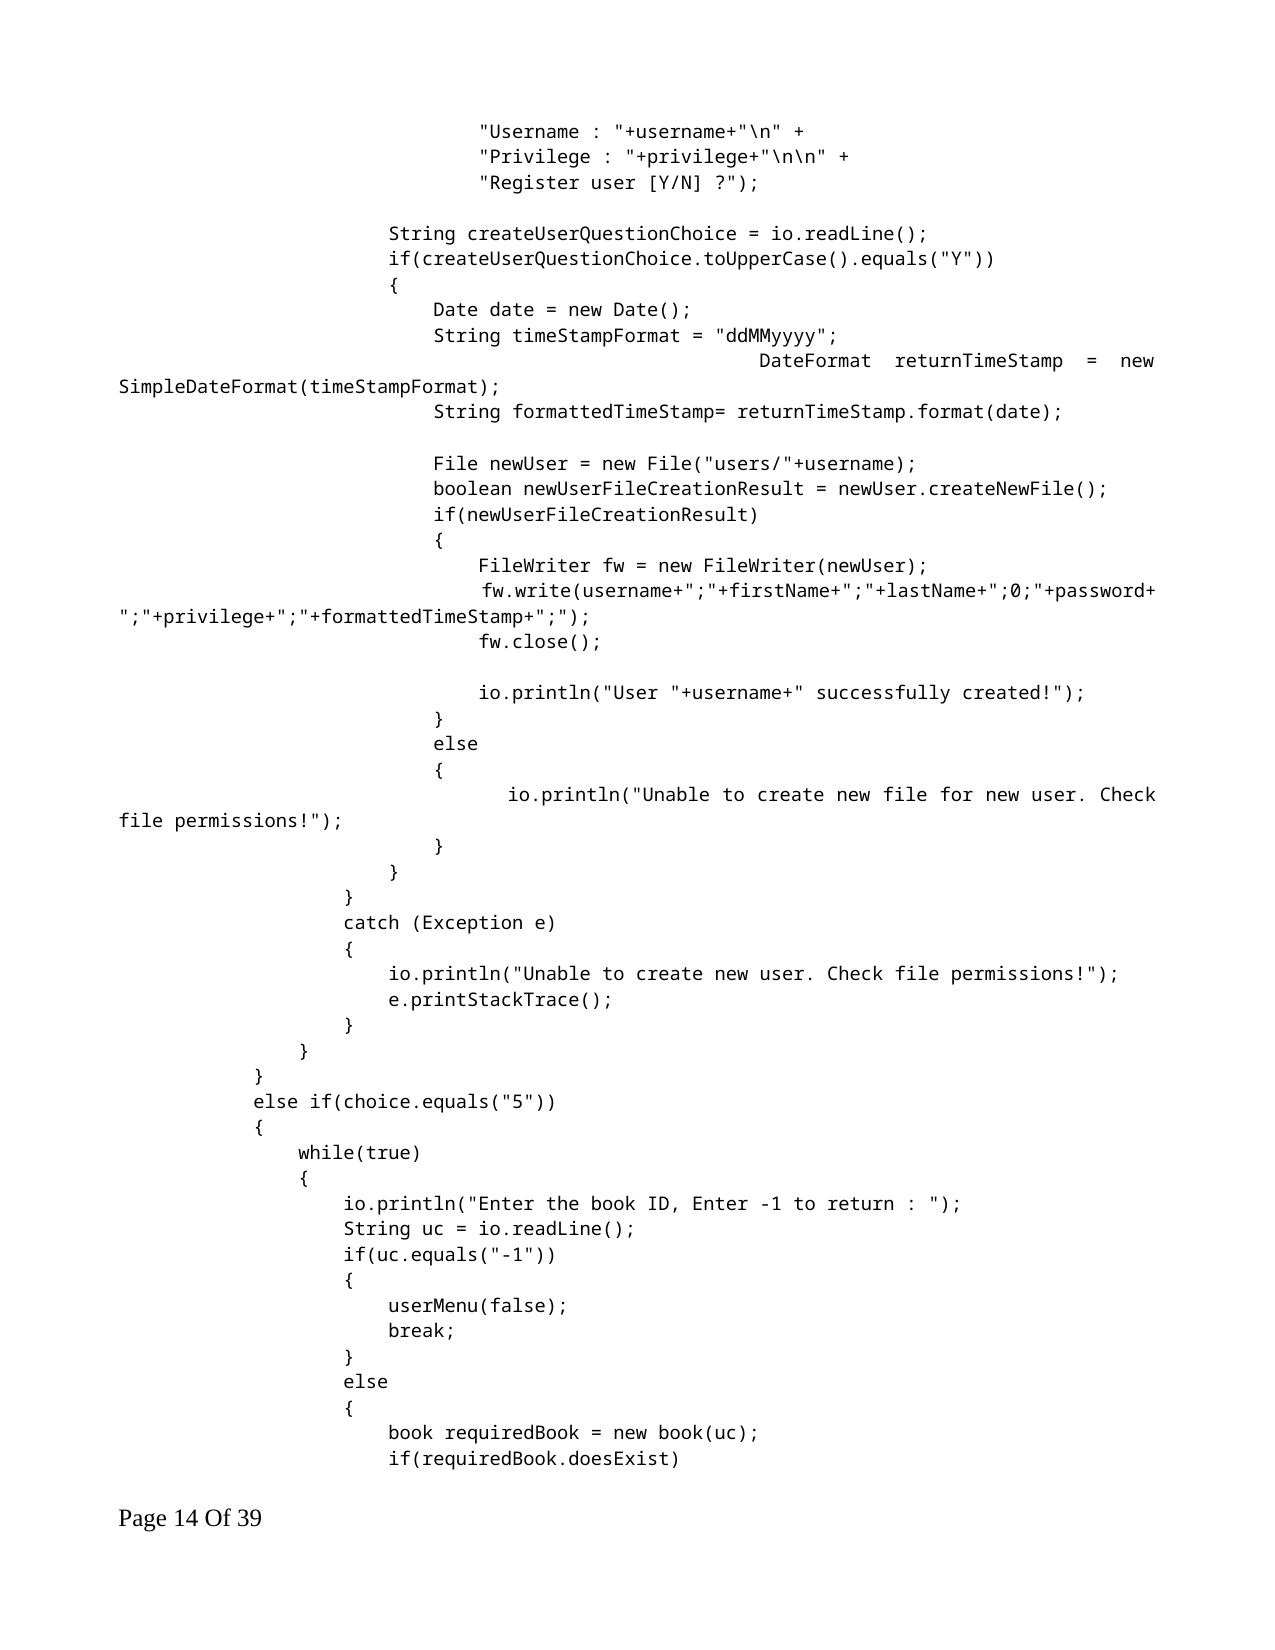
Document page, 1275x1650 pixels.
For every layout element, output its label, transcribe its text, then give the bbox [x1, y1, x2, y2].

text File newUser = new File("users/"+username); [118, 450, 1157, 475]
text } [118, 884, 1157, 909]
text FileWriter fw = new FileWriter(newUser); [118, 552, 1157, 577]
text else if(choice.equals("5")) [118, 1088, 1157, 1113]
text } [118, 833, 1157, 858]
text String timeStampFormat = "ddMMyyyy"; [118, 322, 1157, 348]
text { [118, 1267, 1157, 1292]
text boolean newUserFileCreationResult = newUser.createNewFile(); [118, 475, 1157, 501]
text e.printStackTrace(); [118, 986, 1157, 1011]
text { [118, 935, 1157, 960]
text while(true) [118, 1139, 1157, 1164]
text String uc = io.readLine(); [118, 1216, 1157, 1241]
text "Username : "+username+"\n" + [118, 118, 1157, 144]
text book requiredBook = new book(uc); [118, 1420, 1157, 1445]
text else [118, 731, 1157, 756]
text fw.close(); [118, 628, 1157, 654]
text } [118, 1343, 1157, 1369]
text io.println("Enter the book ID, Enter -1 to return : "); [118, 1190, 1157, 1216]
text if(newUserFileCreationResult) [118, 501, 1157, 526]
text } [118, 705, 1157, 731]
text { [118, 756, 1157, 782]
text if(uc.equals("-1")) [118, 1241, 1157, 1267]
text { [118, 1394, 1157, 1420]
text String createUserQuestionChoice = io.readLine(); [118, 220, 1157, 246]
text { [118, 1113, 1157, 1139]
text "Register user [Y/N] ?"); [118, 169, 1157, 195]
text io.println("User "+username+" successfully created!"); [118, 679, 1157, 705]
text String formattedTimeStamp= returnTimeStamp.format(date); [118, 399, 1157, 424]
text if(createUserQuestionChoice.toUpperCase().equals("Y")) [118, 246, 1157, 271]
text userMenu(false); [118, 1292, 1157, 1318]
text { [118, 1164, 1157, 1190]
text "Privilege : "+privilege+"\n\n" + [118, 144, 1157, 169]
text Date date = new Date(); [118, 297, 1157, 322]
text if(requiredBook.doesExist) [118, 1445, 1157, 1471]
text fw.write(username+";"+firstName+";"+lastName+";0;"+password+";"+privilege+";"+formattedTimeStamp+";"); [118, 577, 1157, 628]
text else [118, 1369, 1157, 1394]
text break; [118, 1318, 1157, 1343]
text } [118, 858, 1157, 884]
text { [118, 526, 1157, 552]
text DateFormat returnTimeStamp = new SimpleDateFormat(timeStampFormat); [118, 348, 1157, 399]
text } [118, 1062, 1157, 1088]
text } [118, 1011, 1157, 1037]
text catch (Exception e) [118, 909, 1157, 935]
text } [118, 1037, 1157, 1062]
text io.println("Unable to create new user. Check file permissions!"); [118, 960, 1157, 986]
text { [118, 271, 1157, 297]
text io.println("Unable to create new file for new user. Check file permissions!"); [118, 782, 1157, 833]
